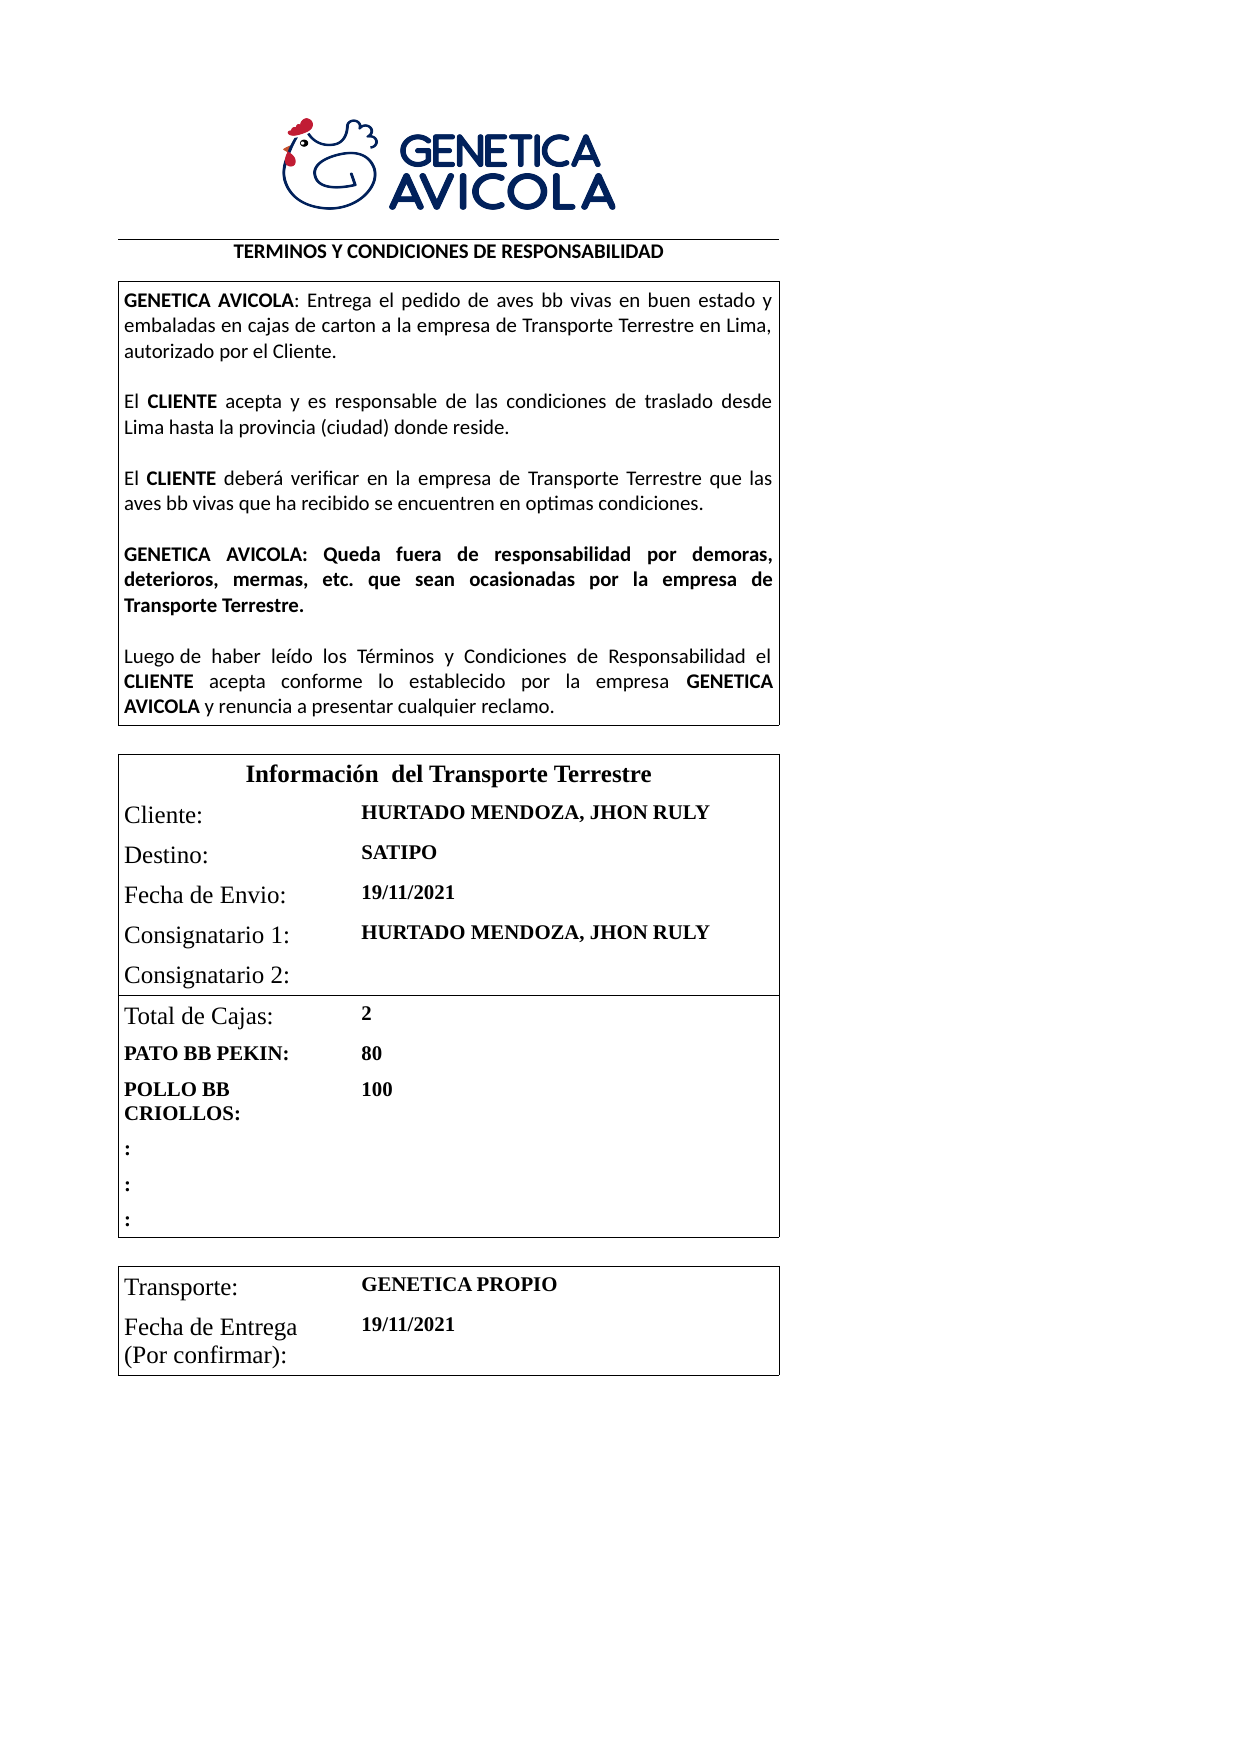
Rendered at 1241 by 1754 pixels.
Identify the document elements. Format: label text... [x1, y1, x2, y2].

table_cell [356, 1238, 779, 1266]
table_cell HURTADO MENDOZA, JHON RULY [356, 794, 779, 834]
table_cell : [119, 1130, 356, 1166]
table_header TERMINOS Y CONDICIONES DE RESPONSABILIDAD [118, 240, 779, 281]
table_cell [356, 1201, 779, 1237]
table_cell 80 [356, 1035, 779, 1071]
table_cell Consignatario 1: [119, 915, 356, 955]
picture [282, 118, 616, 210]
table_cell SATIPO [356, 834, 779, 874]
table_cell Fecha de Entrega (Por confirmar): [119, 1306, 356, 1375]
table_cell [356, 955, 779, 995]
table_cell 19/11/2021 [356, 874, 779, 914]
table_cell HURTADO MENDOZA, JHON RULY [356, 915, 779, 955]
table_header Información del Transporte Terrestre [119, 755, 779, 794]
table_cell Total de Cajas: [119, 996, 356, 1035]
table_cell Consignatario 2: [119, 955, 356, 995]
table_cell GENETICA AVICOLA: Entrega el pedido de aves bb vivas en buen estado y embaladas en cajas de carton a la empresa de Transporte Terrestre en Lima, autorizado por el Cliente. El CLIENTE acepta y es responsable de las condiciones de traslado desde Lima hasta la provincia (ciudad) donde reside. El CLIENTE deberá verificar en la empresa de Transporte Terrestre que las aves bb vivas que ha recibido se encuentren en optimas condiciones. GENETICA AVICOLA: Queda fuera de responsabilidad por demoras, deterioros, mermas, etc. que sean ocasionadas por la empresa de Transporte Terrestre. Luego de haber leído los Términos y Condiciones de Responsabilidad el CLIENTE acepta conforme lo establecido por la empresa GENETICA AVICOLA y renuncia a presentar cualquier reclamo. [119, 282, 779, 725]
table_cell GENETICA PROPIO [356, 1267, 779, 1306]
table_cell 100 [356, 1071, 779, 1130]
table_cell PATO BB PEKIN: [119, 1035, 356, 1071]
table_cell 2 [356, 996, 779, 1035]
table_cell [356, 1130, 779, 1166]
table_cell [356, 1166, 779, 1201]
table_cell 19/11/2021 [356, 1306, 779, 1375]
table_cell Transporte: [119, 1267, 356, 1306]
table_cell Fecha de Envio: [119, 874, 356, 914]
table_cell Destino: [119, 834, 356, 874]
table_cell POLLO BB CRIOLLOS: [119, 1071, 356, 1130]
table_cell [118, 1238, 356, 1266]
table_cell : [119, 1201, 356, 1237]
table_cell Cliente: [119, 794, 356, 834]
table_cell : [119, 1166, 356, 1201]
